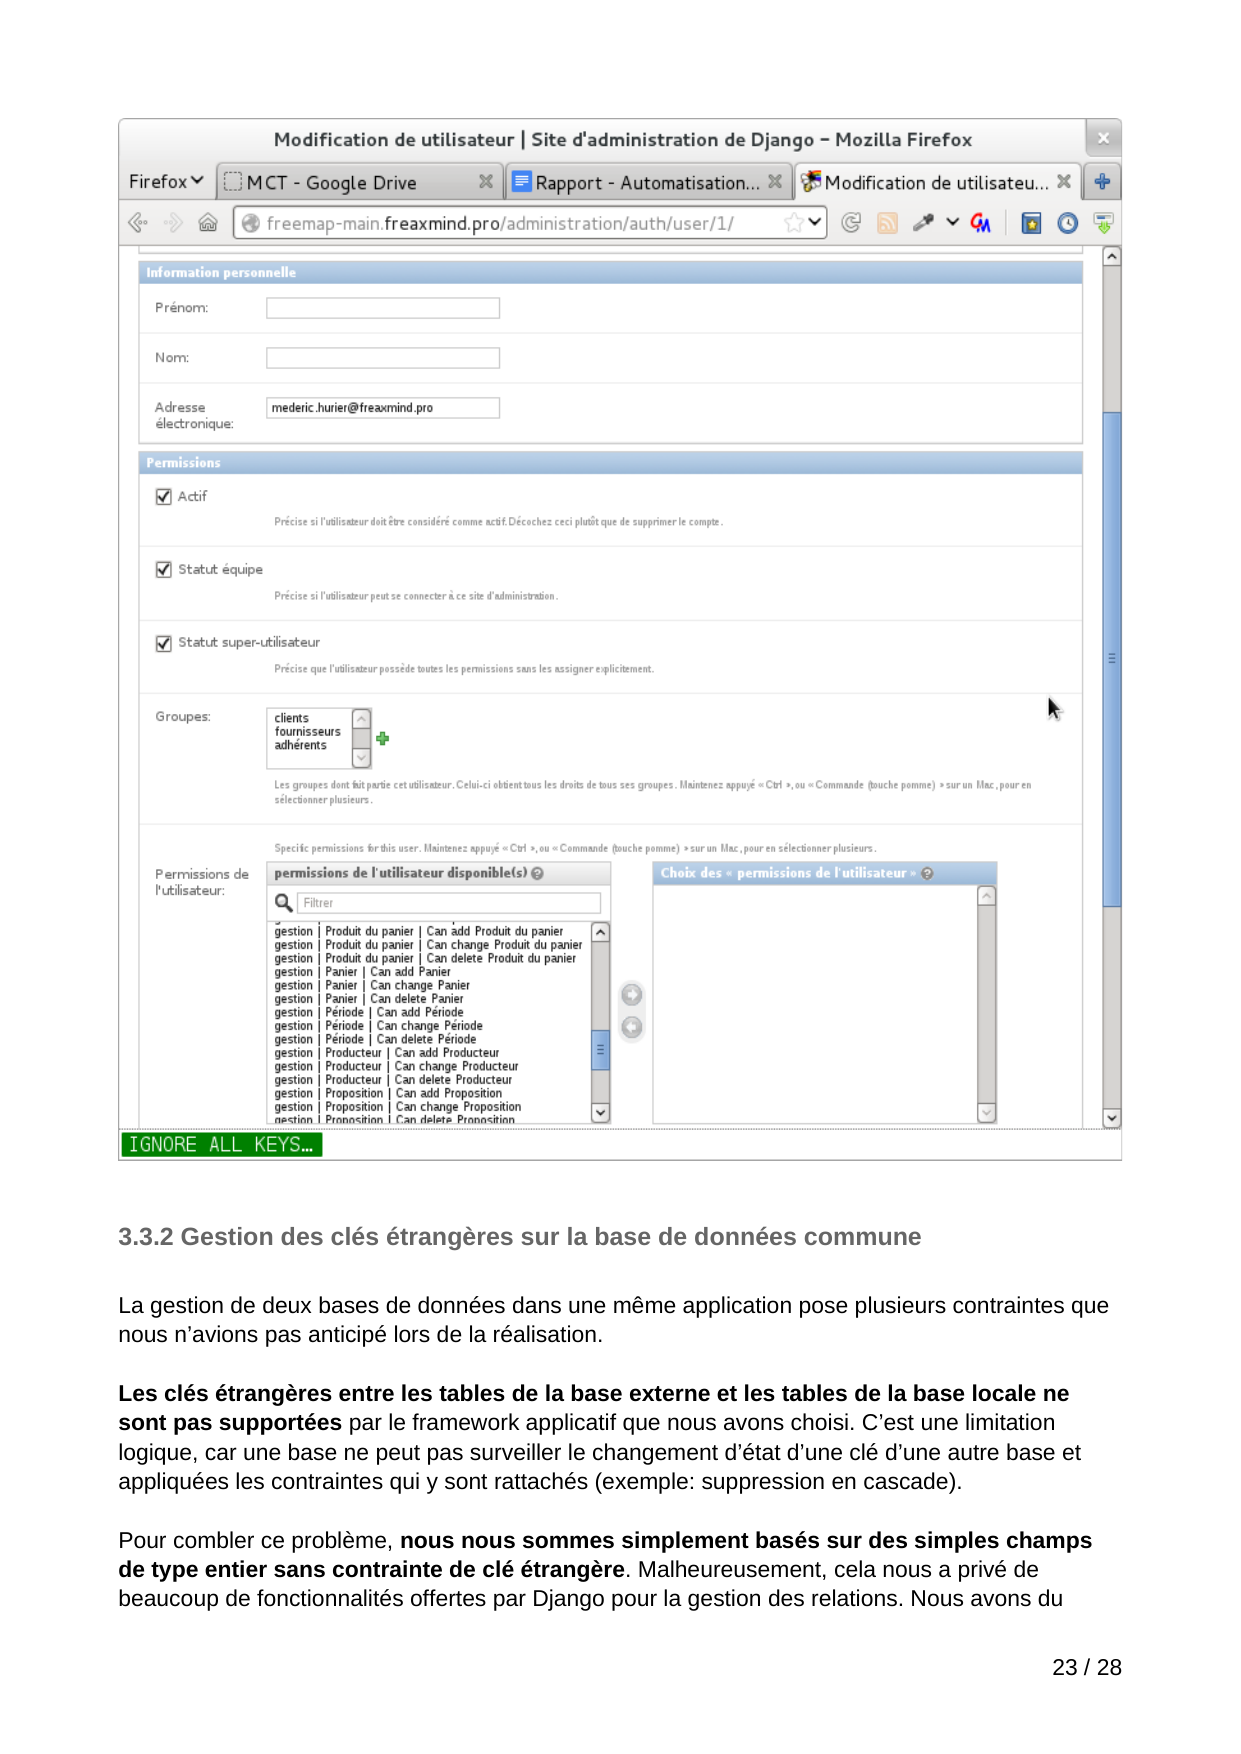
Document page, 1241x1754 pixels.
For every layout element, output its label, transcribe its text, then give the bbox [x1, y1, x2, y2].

text Pour combler ce problème, nous nous sommes simplement basés sur des simples champs de type entier sans contrainte de clé étrangère. Malheureusement, cela nous a privé de beaucoup de fonctionnalités offertes par Django pour la gestion des relations. Nous avons du [118, 1527, 1122, 1612]
text Les clés étrangères entre les tables de la base externe et les tables de la base locale ne sont pas supportées par le framework applicatif que nous avons choisi. C’est une limitation logique, car une base ne peut pas surveiller le changement d’état d’une clé d’une autre base et appliquées les contraintes qui y sont rattachés (exemple: suppression en cascade). [118, 1381, 1122, 1494]
subtitle 3.3.2 Gestion des clés étrangères sur la base de données commune [118, 1223, 1122, 1251]
picture [118, 118, 1123, 1161]
text La gestion de deux bases de données dans une même application pose plusieurs contraintes que nous n’avions pas anticipé lors de la réalisation. [118, 1292, 1122, 1347]
